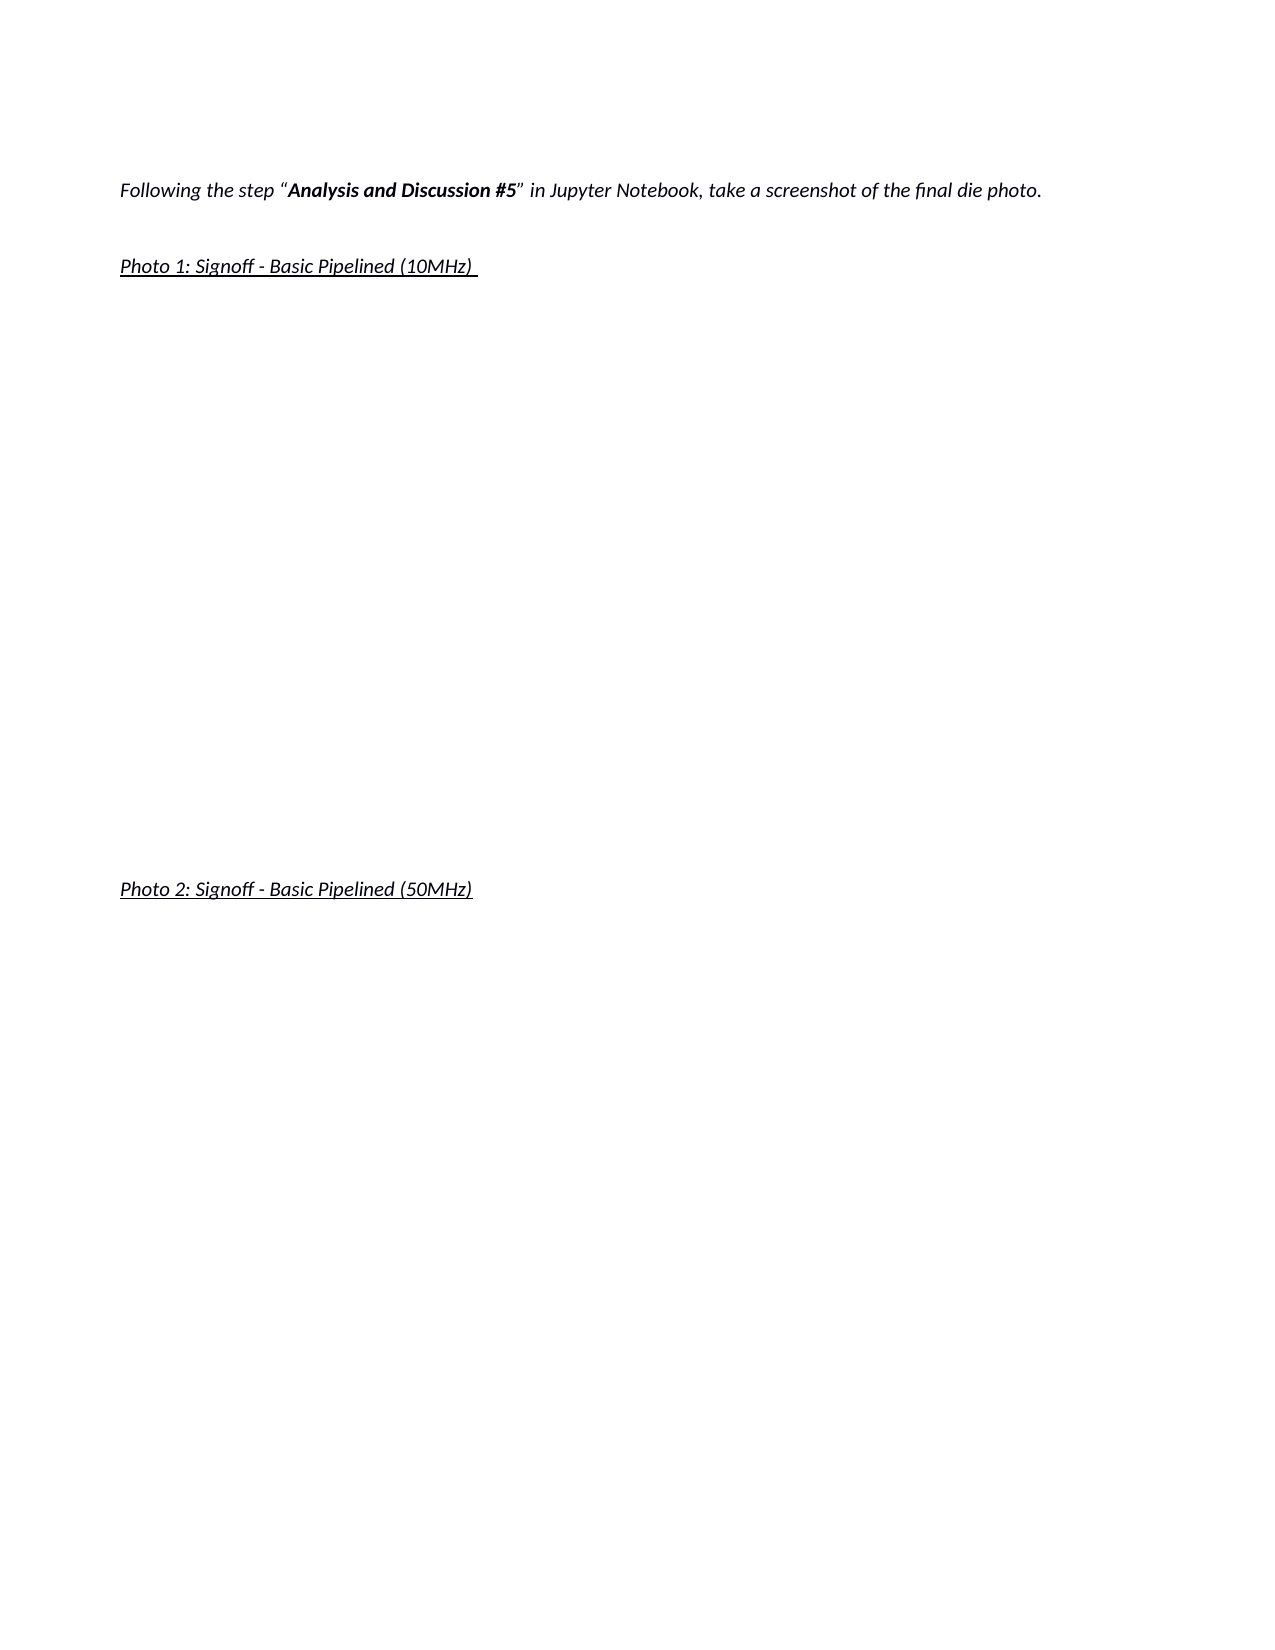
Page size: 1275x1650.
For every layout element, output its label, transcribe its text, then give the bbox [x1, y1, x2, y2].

text Following the step “Analysis and Discussion #5” in Jupyter Notebook, take a screenshot of the final die photo. [120, 177, 1124, 203]
text Photo 2: Signoff - Basic Pipelined (50MHz) [120, 876, 1124, 902]
text Photo 1: Signoff - Basic Pipelined (10MHz) [120, 254, 1124, 279]
